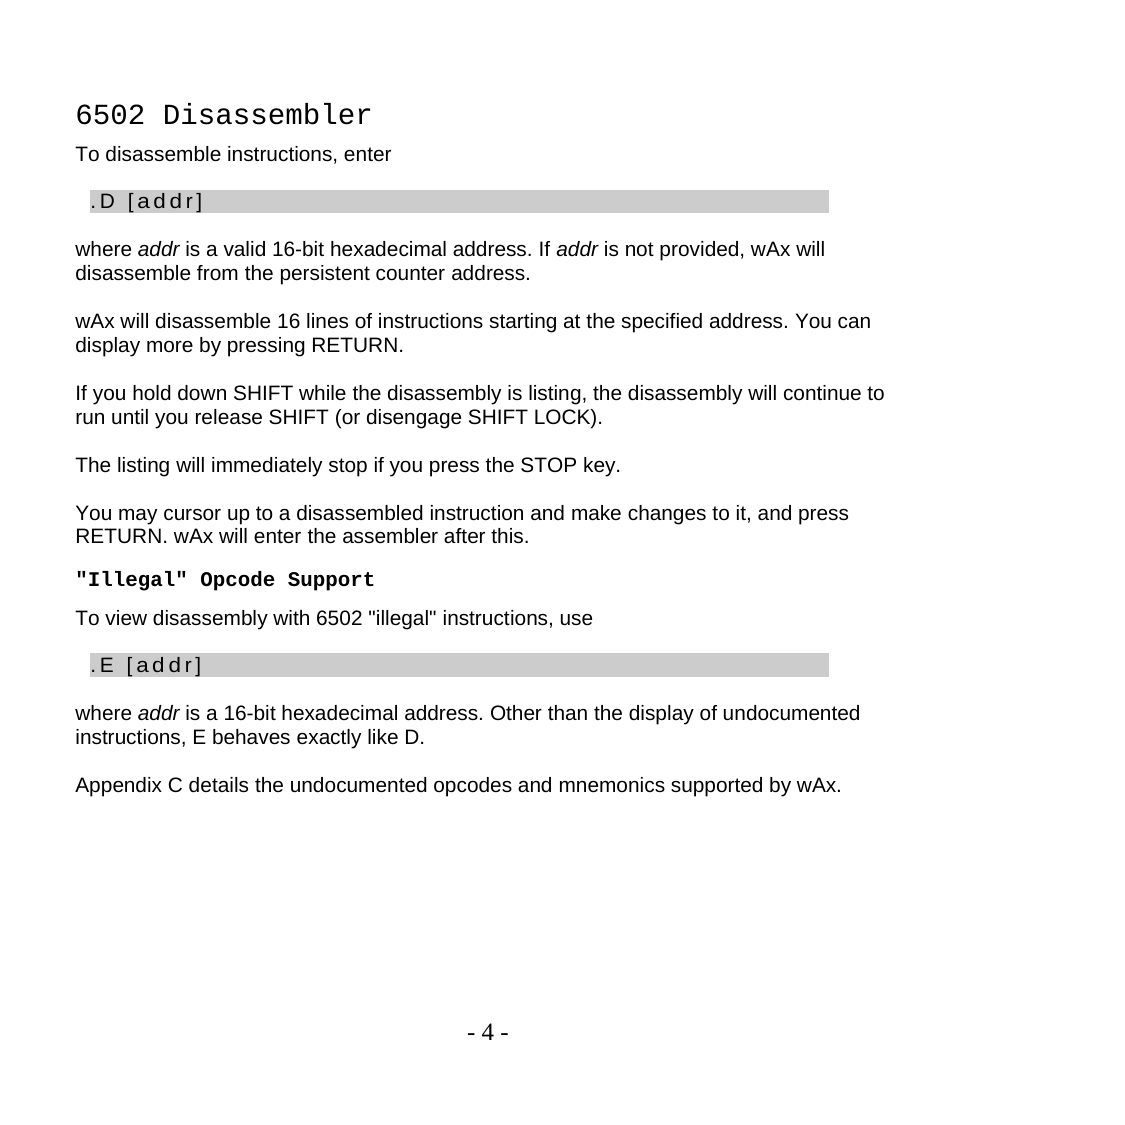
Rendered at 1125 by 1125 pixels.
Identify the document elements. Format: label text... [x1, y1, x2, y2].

text The listing will immediately stop if you press the STOP key. [75, 452, 1038, 476]
text If you hold down SHIFT while the disassembly is listing, the disassembly will continue to run until you release SHIFT (or disengage SHIFT LOCK). [75, 381, 889, 428]
text where addr is a 16-bit hexadecimal address. Other than the display of undocumented instructions, E behaves exactly like D. [75, 701, 865, 748]
text .D [addr] [90, 189, 1038, 213]
text .E [addr] [90, 653, 1038, 677]
text Appendix C details the undocumented opcodes and mnemonics supported by wAx. [75, 772, 1038, 796]
text "Illegal" Opcode Support [75, 569, 1038, 593]
text - 4 - [467, 1017, 1038, 1046]
text where addr is a valid 16-bit hexadecimal address. If addr is not provided, wAx will disassemble from the persistent counter address. [75, 237, 830, 285]
text To view disassembly with 6502 "illegal" instructions, use [75, 605, 1038, 629]
text wAx will disassemble 16 lines of instructions starting at the specified address. You can display more by pressing RETURN. [75, 309, 873, 357]
text 6502 Disassembler To disassemble instructions, enter [75, 100, 406, 166]
text You may cursor up to a disassembled instruction and make changes to it, and press RETURN. wAx will enter the assembler after this. [75, 500, 852, 548]
